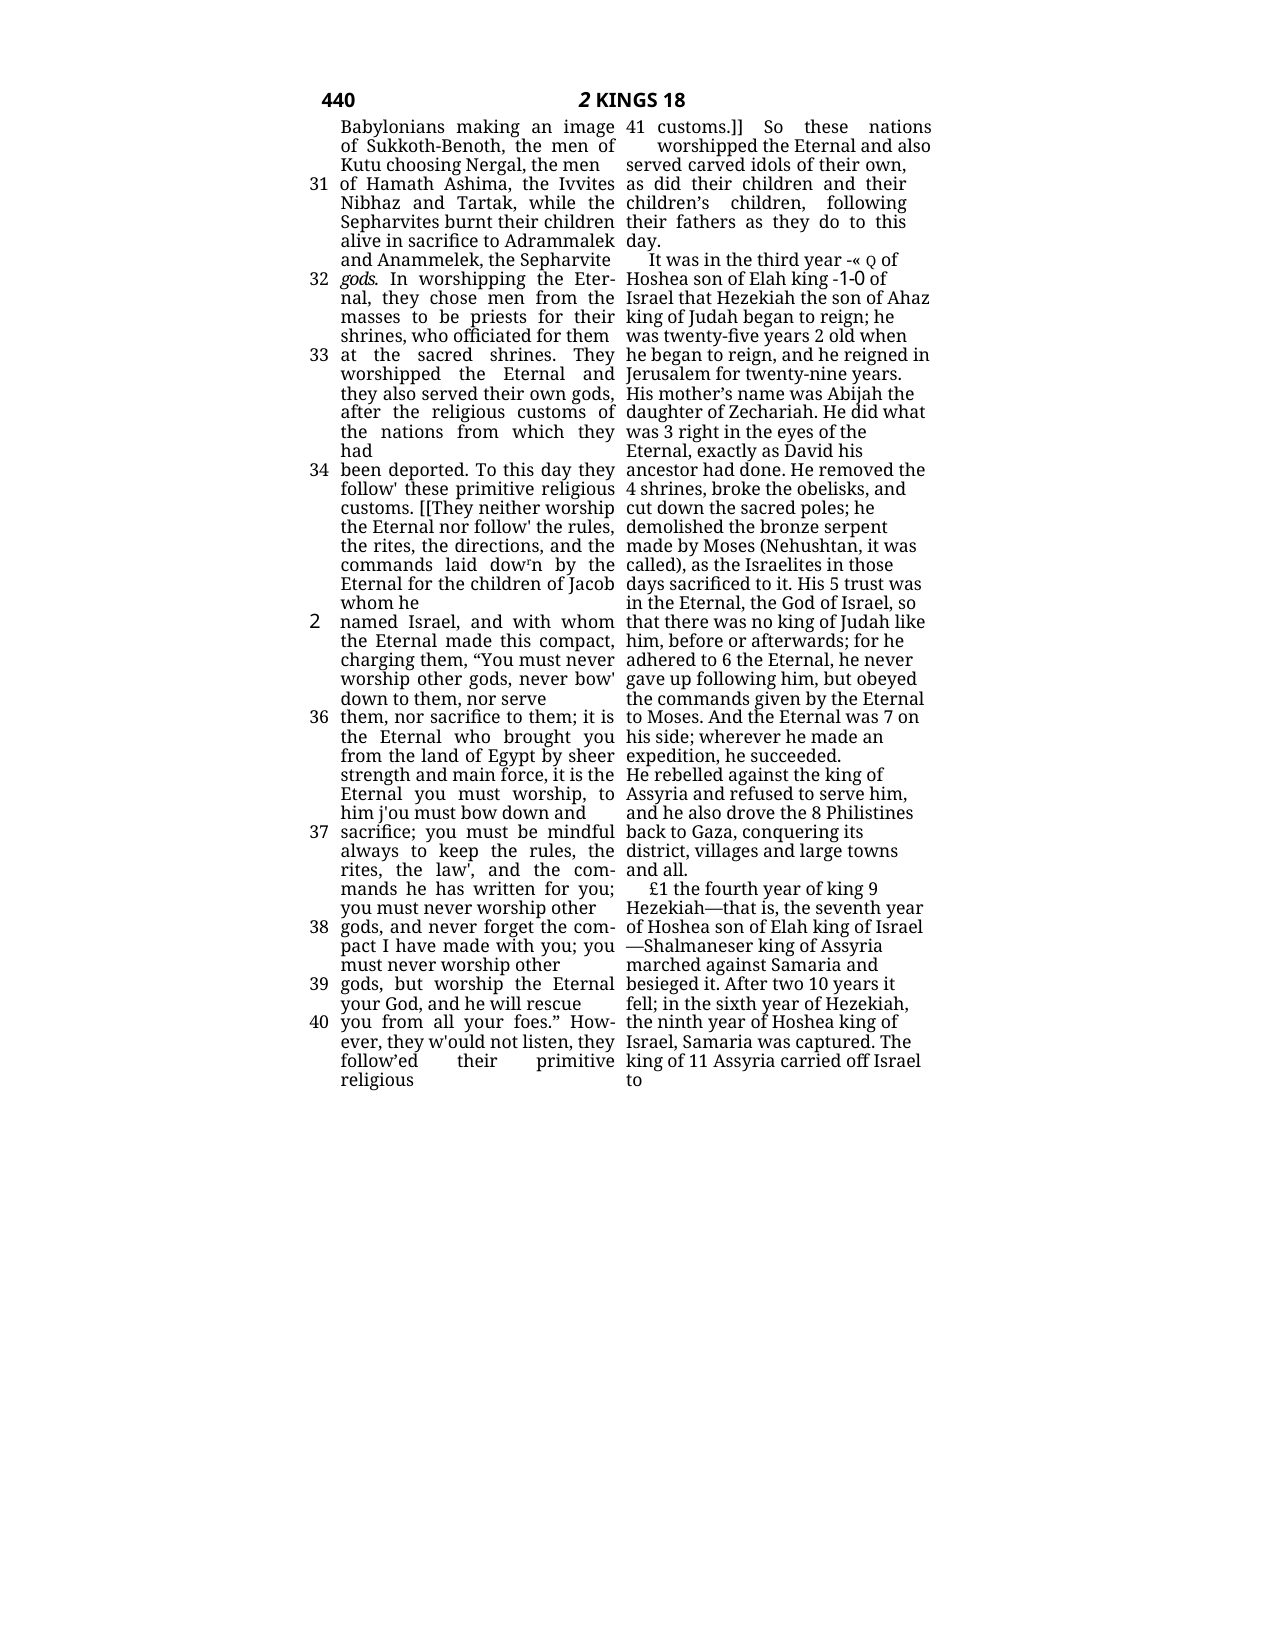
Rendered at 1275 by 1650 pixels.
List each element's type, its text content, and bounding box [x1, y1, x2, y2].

text £1 the fourth year of king 9 Hezekiah—that is, the seventh year of Hoshea son of Elah king of Israel—Shalmaneser king of Assyria marched against Sama­ria and besieged it. After two 10 years it fell; in the sixth year of Hezekiah, the ninth year of Hoshea king of Israel, Samaria was captured. The king of 11 Assyria carried off Israel to [626, 880, 932, 1090]
list been deported. To this day they follow' these primitive reli­gious customs. [[They neither worship the Eternal nor follow' the rules, the rites, the direc­tions, and the commands laid dowrn by the Eternal for the children of Jacob whom he [309, 461, 615, 613]
list at the sacred shrines. They worshipped the Eternal and they also served their own gods, after the religious customs of the nations from which they had [309, 347, 615, 461]
list you from all your foes.” How­ever, they w'ould not listen, they follow’ed their primitive religious [309, 1014, 615, 1090]
list sacrifice; you must be mindful always to keep the rules, the rites, the law', and the com­mands he has written for you; you must never worship other [309, 823, 615, 918]
list them, nor sacrifice to them; it is the Eternal who brought you from the land of Egypt by sheer strength and main force, it is the Eternal you must worship, to him j'ou must bow down and [309, 709, 615, 823]
text Babylonians making an image of Sukkoth-Benoth, the men of Kutu choosing Nergal, the men [340, 118, 615, 175]
text He rebelled against the king of Assyria and refused to serve him, and he also drove the 8 Philistines back to Gaza, con­quering its district, villages and large towns and all. [626, 766, 932, 880]
list gods, but worship the Eternal your God, and he will rescue [309, 976, 615, 1014]
text It was in the third year -« q of Hoshea son of Elah king -1-0 of Israel that Hezekiah the son of Ahaz king of Judah began to reign; he was twenty-five years 2 old when he began to reign, and he reigned in Jerusalem for twenty-nine years. His mother’s name was Abijah the daughter of Zechariah. He did what was 3 right in the eyes of the Eternal, exactly as David his ancestor had done. He removed the 4 shrines, broke the obelisks, and cut down the sacred poles; he demolished the bronze serpent made by Moses (Nehushtan, it was called), as the Israelites in those days sacrificed to it. His 5 trust was in the Eternal, the God of Israel, so that there was no king of Judah like him, before or afterwards; for he adhered to 6 the Eternal, he never gave up following him, but obeyed the commands given by the Eternal to Moses. And the Eternal was 7 on his side; wherever he made an expedition, he succeeded. [626, 251, 932, 766]
text served carved idols of their own, as did their children and their children’s children, following their fathers as they do to this day. [626, 156, 907, 251]
list named Israel, and with whom the Eternal made this compact, charging them, “You must never worship other gods, never bow' down to them, nor serve [309, 613, 615, 709]
list of Hamath Ashima, the Ivvites Nibhaz and Tartak, while the Sepharvites burnt their children alive in sacrifice to Adrammalek and Anammelek, the Sepharvite [309, 175, 615, 270]
list gods, and never forget the com­pact I have made with you; you must never worship other [309, 918, 615, 976]
list gods. In worshipping the Eter­nal, they chose men from the masses to be priests for their shrines, who officiated for them [309, 270, 615, 347]
list customs.]] So these nations worshipped the Eternal and also [626, 118, 932, 156]
